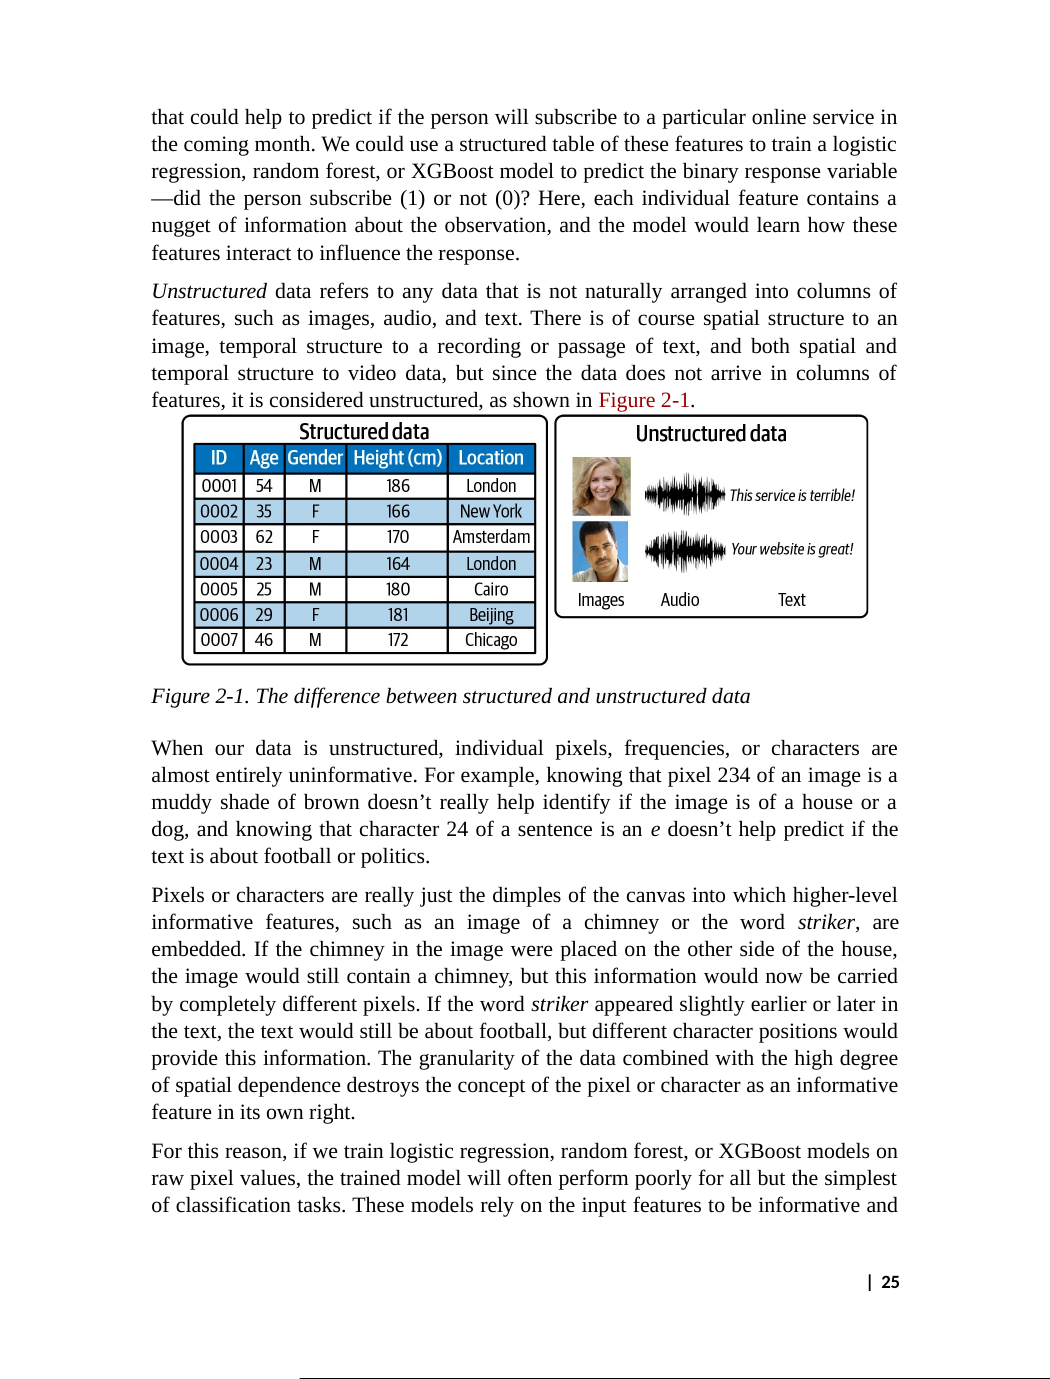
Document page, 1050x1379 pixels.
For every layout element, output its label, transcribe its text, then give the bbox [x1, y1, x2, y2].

text Pixels or characters are really just the dimples of the canvas into which higher-level informative features, such as an image of a chimney or the word striker, are embedded. If the chimney in the image were placed on the other side of the house, the image would still contain a chimney, but this information would now be carried by completely different pixels. If the word striker appeared slightly earlier or later in the text, the text would still be about football, but different character positions would provide this information. The granularity of the data combined with the high degree of spatial dependence destroys the concept of the pixel or character as an informative feature in its own right. [151, 882, 899, 1124]
text When our data is unstructured, individual pixels, frequencies, or characters are almost entirely uninformative. For example, knowing that pixel 234 of an image is a muddy shade of brown doesn’t really help identify if the image is of a house or a dog, and knowing that character 24 of a sentence is an e doesn’t help predict if the text is about football or politics. [151, 734, 899, 868]
text For this reason, if we train logistic regression, random forest, or XGBoost models on raw pixel values, the trained model will often perform poorly for all but the simplest of classification tasks. These models rely on the input features to be informative and [151, 1138, 899, 1217]
text Unstructured data refers to any data that is not naturally arranged into columns of features, such as images, audio, and text. There is of course spatial structure to an image, temporal structure to a recording or passage of text, and both spatial and temporal structure to video data, but since the data does not arrive in columns of features, it is considered unstructured, as shown in Figure 2-1. [151, 278, 899, 412]
text that could help to predict if the person will subscribe to a particular online service in the coming month. We could use a structured table of these features to train a logistic regression, random forest, or XGBoost model to predict the binary response variable—did the person subscribe (1) or not (0)? Here, each individual feature contains a nugget of information about the observation, and the model would learn how these features interact to influence the response. [151, 104, 899, 265]
text Figure 2-1. The difference between structured and unstructured data [151, 683, 898, 708]
